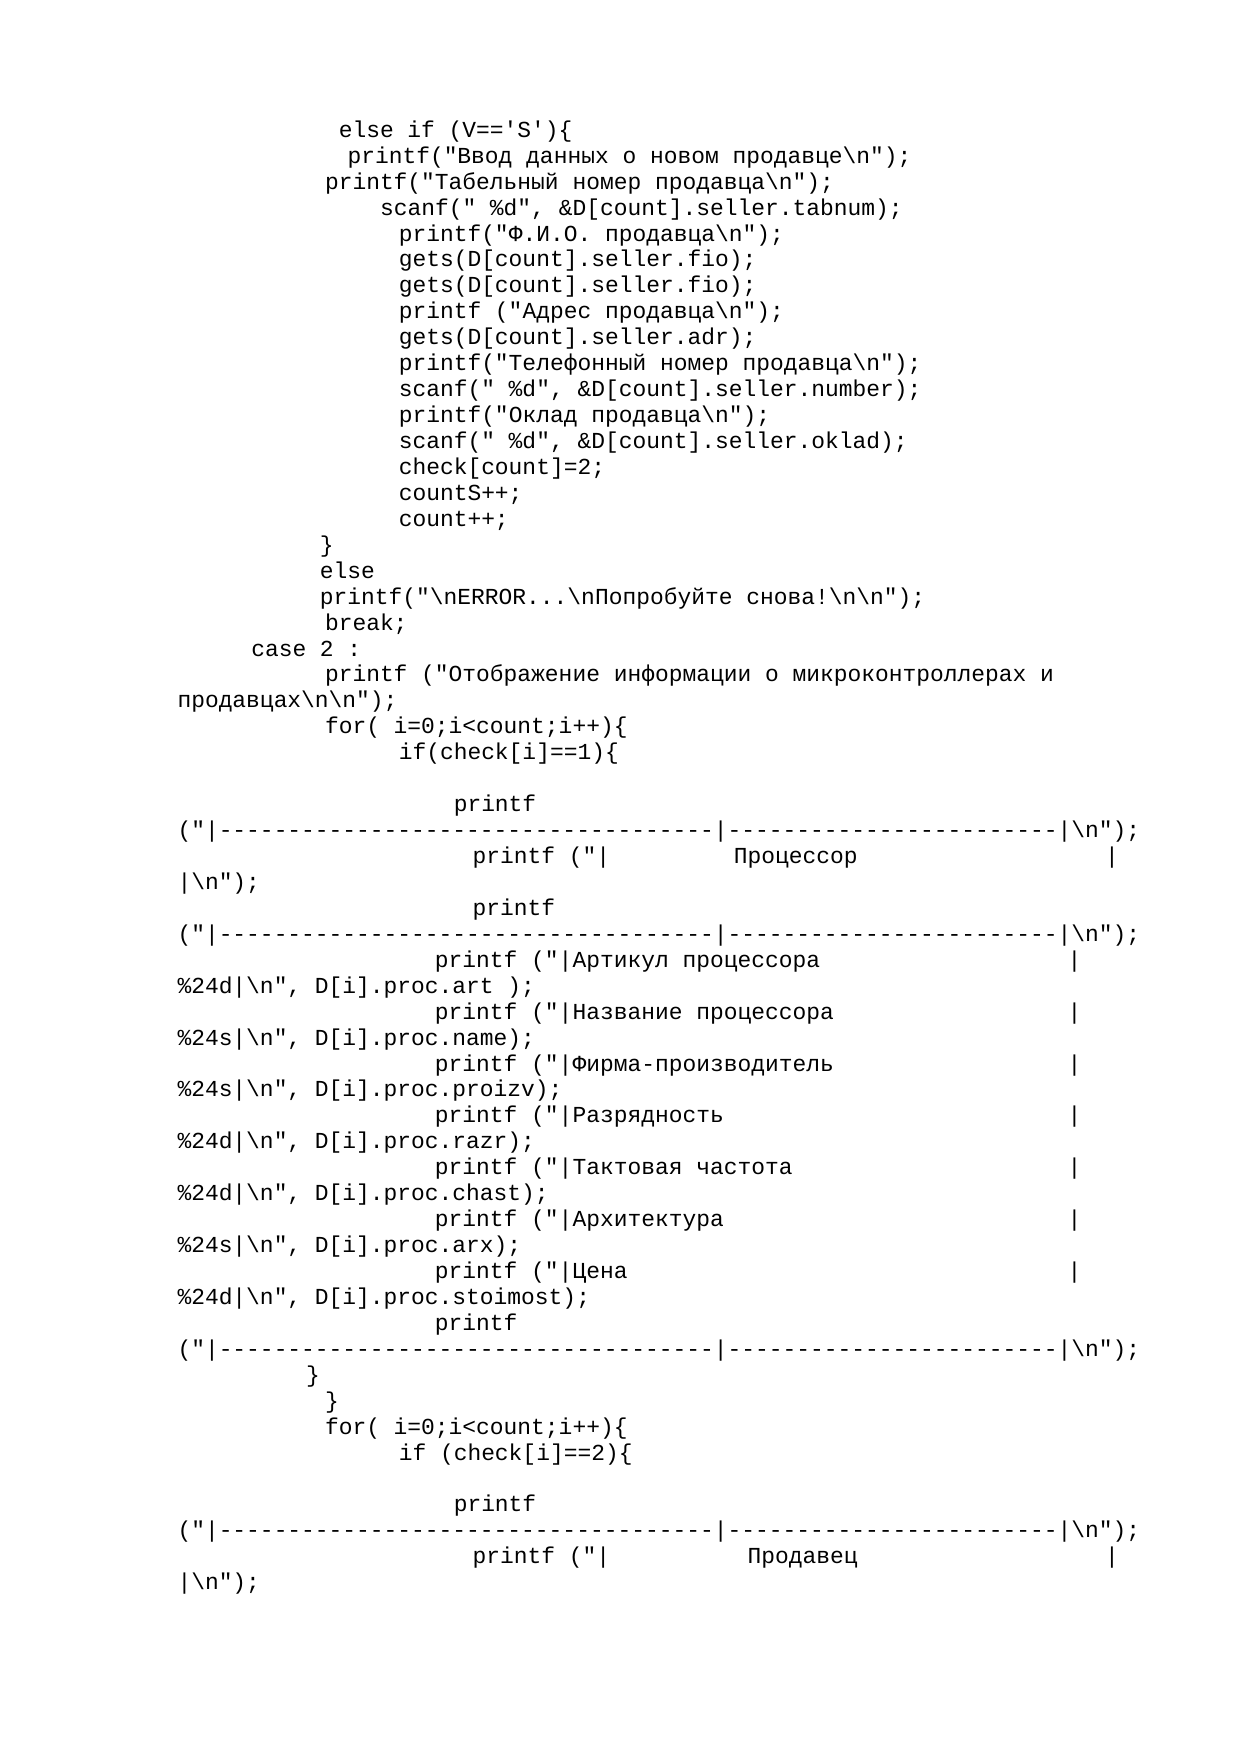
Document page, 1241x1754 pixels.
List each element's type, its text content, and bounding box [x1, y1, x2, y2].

text count++; [177, 507, 1152, 533]
text printf("\nERROR...\nПопробуйте снова!\n\n"); [177, 585, 1152, 611]
text } [177, 1363, 1152, 1389]
text printf("Табельный номер продавца\n"); [177, 170, 1152, 196]
text printf ("|------------------------------------|------------------------|\n"); [177, 896, 1152, 948]
text else [177, 559, 1152, 585]
text printf ("|Разрядность |%24d|\n", D[i].proc.razr); [177, 1104, 1152, 1156]
text printf("Оклад продавца\n"); [177, 403, 1152, 429]
text printf ("|Цена |%24d|\n", D[i].proc.stoimost); [177, 1259, 1152, 1311]
text printf ("|Фирма-производитель |%24s|\n", D[i].proc.proizv); [177, 1052, 1152, 1104]
text printf ("|Название процессора |%24s|\n", D[i].proc.name); [177, 1000, 1152, 1052]
text printf ("|------------------------------------|------------------------|\n"); [177, 792, 1152, 844]
text printf ("| Процессор | |\n"); [177, 844, 1152, 896]
text for( i=0;i<count;i++){ [177, 715, 1152, 741]
text gets(D[count].seller.fio); [177, 274, 1152, 300]
text printf ("|Артикул процессора |%24d|\n", D[i].proc.art ); [177, 948, 1152, 1000]
text countS++; [177, 481, 1152, 507]
text } [177, 533, 1152, 559]
text printf ("Адрес продавца\n"); [177, 300, 1152, 326]
text printf ("|Архитектура |%24s|\n", D[i].proc.arx); [177, 1207, 1152, 1259]
text } [177, 1389, 1152, 1415]
text printf("Ввод данных о новом продавце\n"); [177, 144, 1152, 170]
text if(check[i]==1){ [177, 741, 1152, 767]
text printf ("| Продавец | |\n"); [177, 1545, 1152, 1597]
text printf ("|------------------------------------|------------------------|\n"); [177, 1311, 1152, 1363]
text scanf(" %d", &D[count].seller.tabnum); [177, 196, 1152, 222]
text break; [177, 611, 1152, 637]
text if (check[i]==2){ [177, 1441, 1152, 1467]
text check[count]=2; [177, 455, 1152, 481]
text gets(D[count].seller.adr); [177, 326, 1152, 352]
text case 2 : [177, 637, 1152, 663]
text gets(D[count].seller.fio); [177, 248, 1152, 274]
text printf("Телефонный номер продавца\n"); [177, 352, 1152, 377]
text printf("Ф.И.О. продавца\n"); [177, 222, 1152, 248]
text scanf(" %d", &D[count].seller.oklad); [177, 429, 1152, 455]
text for( i=0;i<count;i++){ [177, 1415, 1152, 1441]
text else if (V=='S'){ [177, 118, 1152, 144]
text printf ("Отображение информации о микроконтроллерах и продавцах\n\n"); [177, 663, 1152, 715]
text printf ("|------------------------------------|------------------------|\n"); [177, 1493, 1152, 1545]
text printf ("|Тактовая частота |%24d|\n", D[i].proc.chast); [177, 1156, 1152, 1207]
text scanf(" %d", &D[count].seller.number); [177, 377, 1152, 403]
